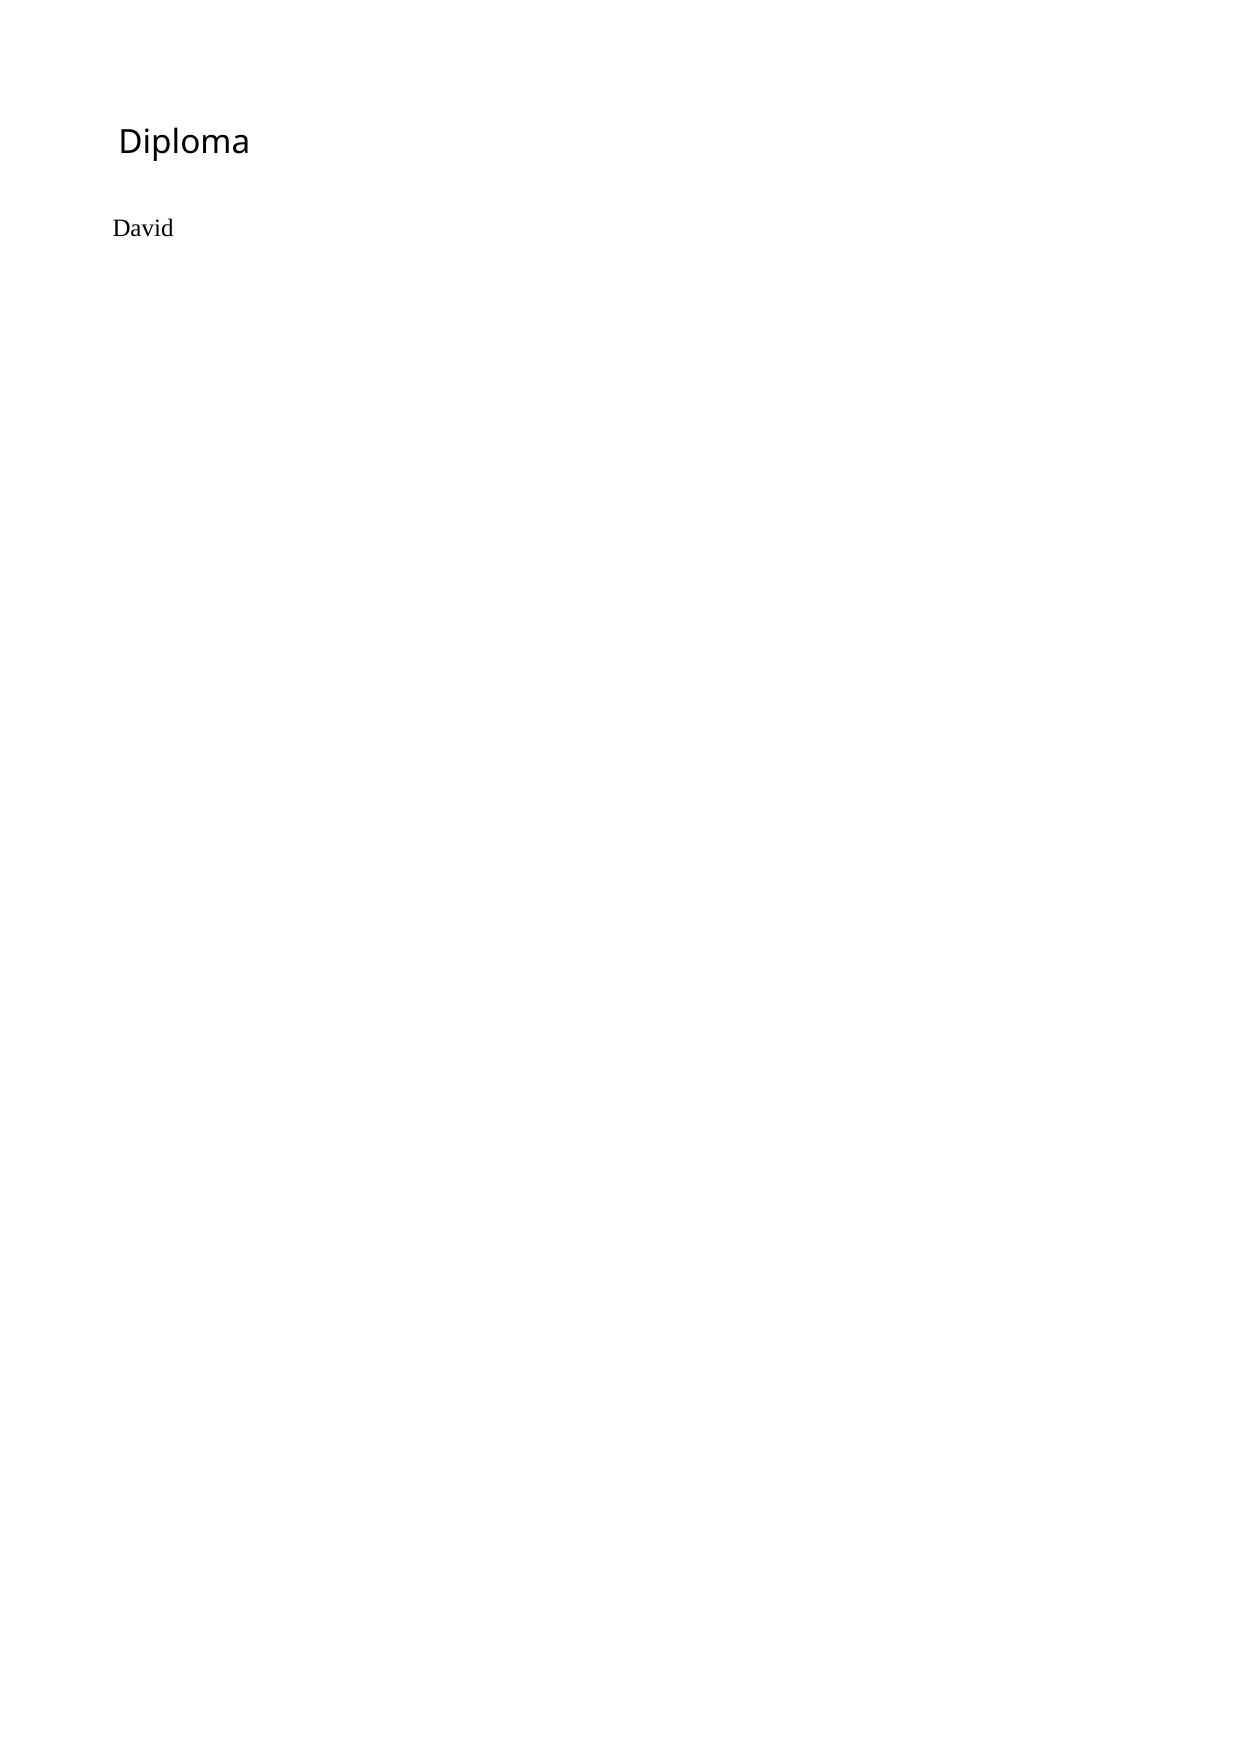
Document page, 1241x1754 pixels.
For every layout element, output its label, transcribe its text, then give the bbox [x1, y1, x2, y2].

text Diploma [118, 118, 1122, 163]
text David [112, 213, 555, 241]
